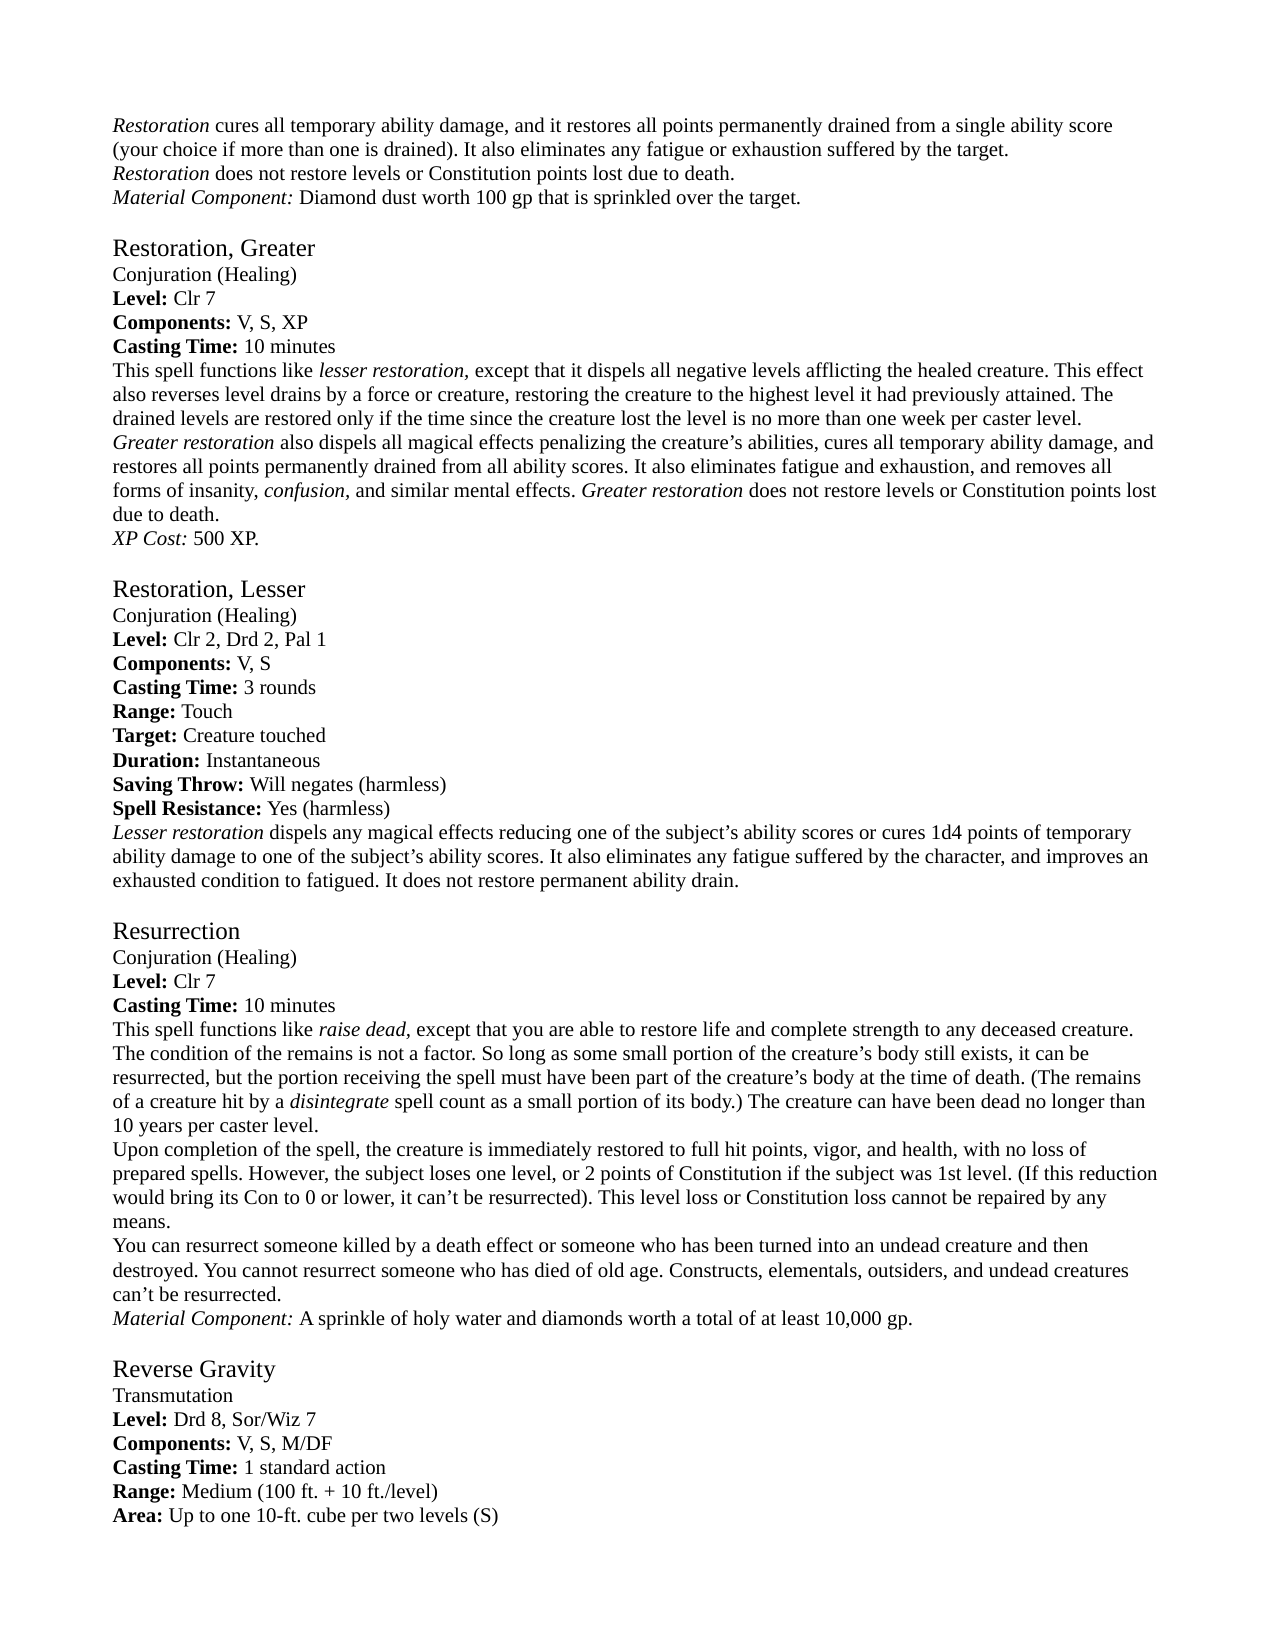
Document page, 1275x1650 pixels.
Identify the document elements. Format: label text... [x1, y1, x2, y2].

text Upon completion of the spell, the creature is immediately restored to full hit points, vigor, and health, with no loss of prepared spells. However, the subject loses one level, or 2 points of Constitution if the subject was 1st level. (If this reduction would bring its Con to 0 or lower, it can’t be resurrected). This level loss or Constitution loss cannot be repaired by any means. [112, 1137, 1162, 1233]
text You can resurrect someone killed by a death effect or someone who has been turned into an undead creature and then destroyed. You cannot resurrect someone who has died of old age. Constructs, elementals, outsiders, and undead creatures can’t be resurrected. [112, 1233, 1162, 1306]
text Range: Touch [112, 699, 1162, 723]
text Conjuration (Healing) [112, 603, 1162, 627]
text This spell functions like lesser restoration, except that it dispels all negative levels afflicting the healed creature. This effect also reverses level drains by a force or creature, restoring the creature to the highest level it had previously attained. The drained levels are restored only if the time since the creature lost the level is no more than one week per caster level. [112, 358, 1162, 430]
text Restoration does not restore levels or Constitution points lost due to death. [112, 161, 1162, 185]
text Restoration, Greater [112, 233, 1162, 262]
text Conjuration (Healing) [112, 262, 1162, 286]
text This spell functions like raise dead, except that you are able to restore life and complete strength to any deceased creature. [112, 1017, 1162, 1041]
text Transmutation [112, 1382, 1162, 1407]
text Resurrection [112, 916, 1162, 945]
text Casting Time: 3 rounds [112, 675, 1162, 699]
text XP Cost: 500 XP. [112, 526, 1162, 550]
text Components: V, S [112, 651, 1162, 675]
text Reverse Gravity [112, 1354, 1162, 1382]
text Casting Time: 1 standard action [112, 1455, 1162, 1479]
text Material Component: A sprinkle of holy water and diamonds worth a total of at least 10,000 gp. [112, 1306, 1162, 1330]
text Area: Up to one 10-ft. cube per two levels (S) [112, 1503, 1162, 1527]
text Range: Medium (100 ft. + 10 ft./level) [112, 1479, 1162, 1503]
text Greater restoration also dispels all magical effects penalizing the creature’s abilities, cures all temporary ability damage, and restores all points permanently drained from all ability scores. It also eliminates fatigue and exhaustion, and removes all forms of insanity, confusion, and similar mental effects. Greater restoration does not restore levels or Constitution points lost due to death. [112, 430, 1162, 526]
text Spell Resistance: Yes (harmless) [112, 796, 1162, 820]
text Material Component: Diamond dust worth 100 gp that is sprinkled over the target. [112, 185, 1162, 209]
text Casting Time: 10 minutes [112, 993, 1162, 1017]
text Level: Drd 8, Sor/Wiz 7 [112, 1407, 1162, 1431]
text Duration: Instantaneous [112, 747, 1162, 772]
text Components: V, S, XP [112, 310, 1162, 334]
text Components: V, S, M/DF [112, 1431, 1162, 1455]
text Restoration, Lesser [112, 574, 1162, 603]
text The condition of the remains is not a factor. So long as some small portion of the creature’s body still exists, it can be resurrected, but the portion receiving the spell must have been part of the creature’s body at the time of death. (The remains of a creature hit by a disintegrate spell count as a small portion of its body.) The creature can have been dead no longer than 10 years per caster level. [112, 1041, 1162, 1137]
text Saving Throw: Will negates (harmless) [112, 772, 1162, 796]
text Lesser restoration dispels any magical effects reducing one of the subject’s ability scores or cures 1d4 points of temporary ability damage to one of the subject’s ability scores. It also eliminates any fatigue suffered by the character, and improves an exhausted condition to fatigued. It does not restore permanent ability drain. [112, 820, 1162, 892]
text Target: Creature touched [112, 723, 1162, 747]
text Level: Clr 7 [112, 286, 1162, 310]
text Conjuration (Healing) [112, 945, 1162, 969]
text Level: Clr 7 [112, 969, 1162, 993]
text Casting Time: 10 minutes [112, 334, 1162, 358]
text Restoration cures all temporary ability damage, and it restores all points permanently drained from a single ability score (your choice if more than one is drained). It also eliminates any fatigue or exhaustion suffered by the target. [112, 112, 1162, 161]
text Level: Clr 2, Drd 2, Pal 1 [112, 627, 1162, 651]
